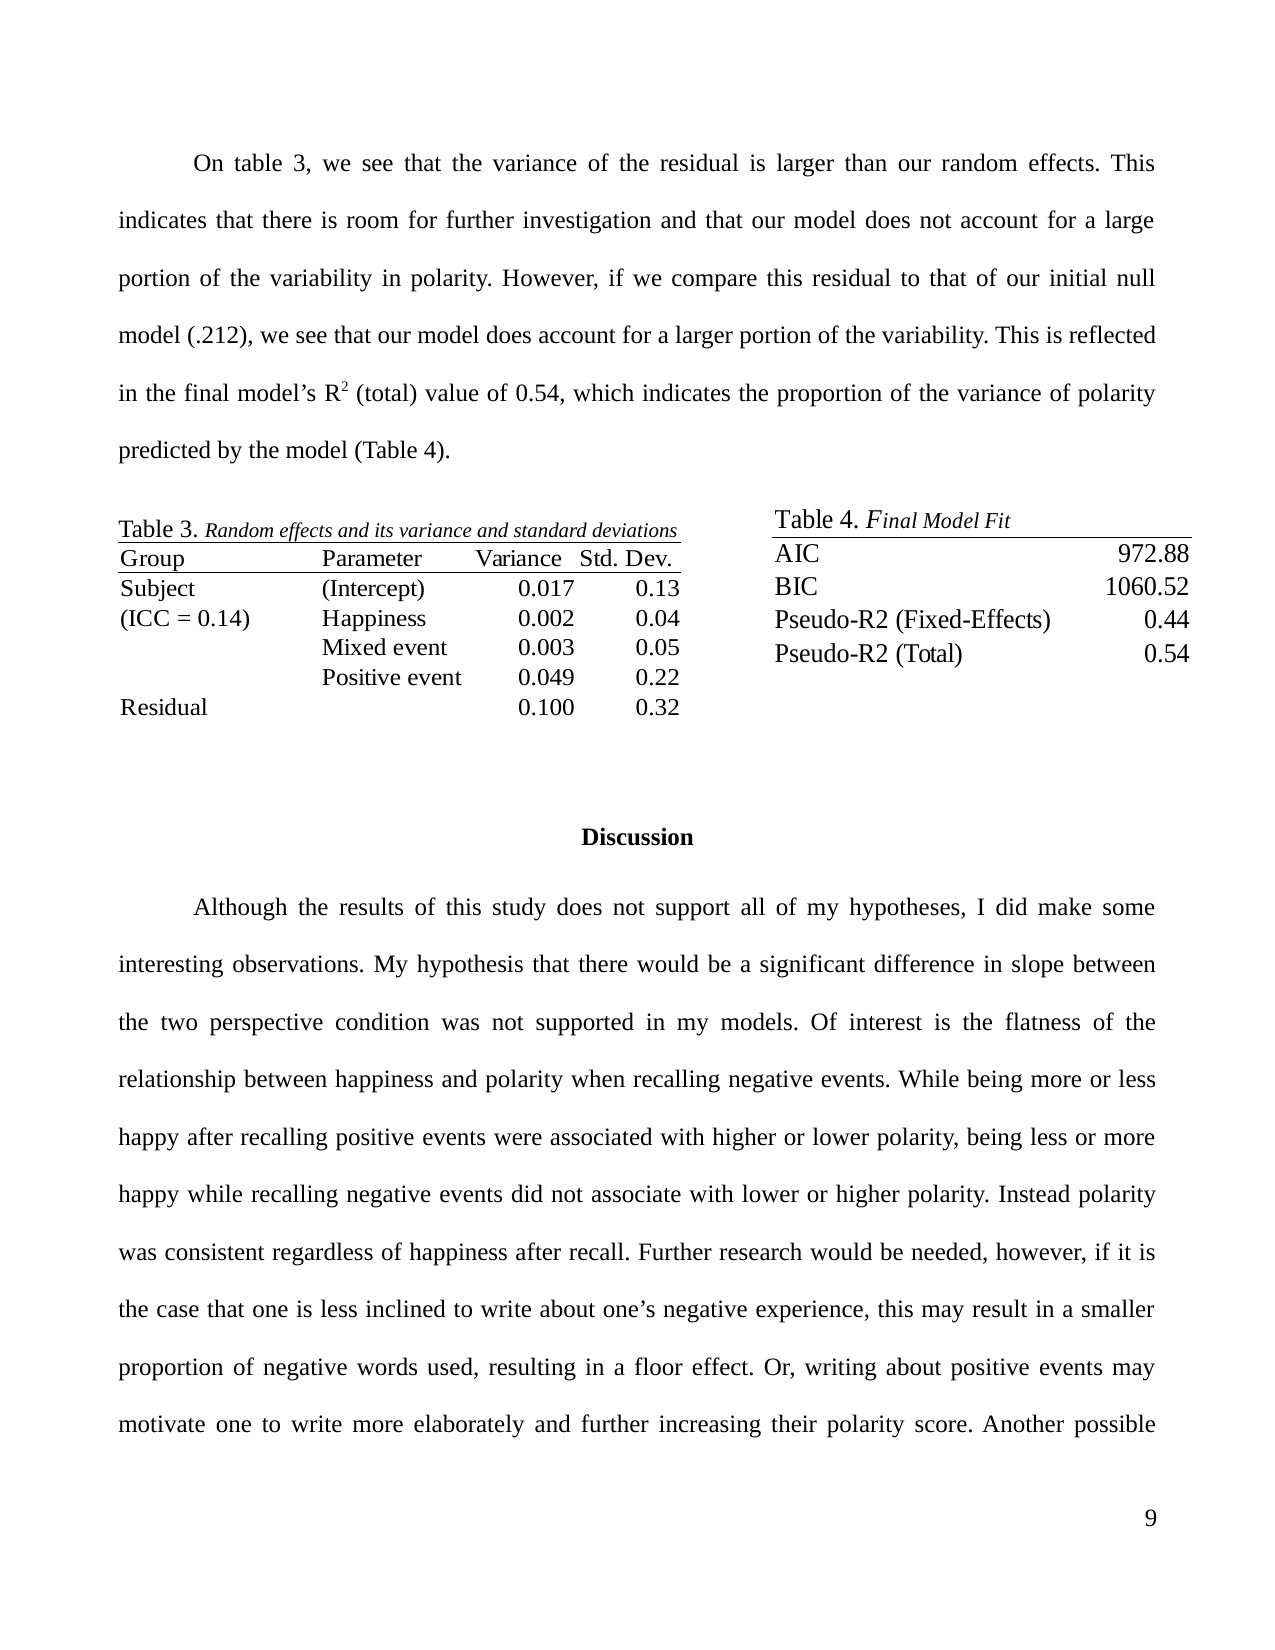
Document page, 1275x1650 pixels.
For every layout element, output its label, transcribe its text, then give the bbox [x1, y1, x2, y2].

text Discussion [118, 822, 1157, 851]
text Although the results of this study does not support all of my hypotheses, I did make some interesting observations. My hypothesis that there would be a significant difference in slope between the two perspective condition was not supported in my models. Of interest is the flatness of the relationship between happiness and polarity when recalling negative events. While being more or less happy after recalling positive events were associated with higher or lower polarity, being less or more happy while recalling negative events did not associate with lower or higher polarity. Instead polarity was consistent regardless of happiness after recall. Further research would be needed, however, if it is the case that one is less inclined to write about one’s negative experience, this may result in a smaller proportion of negative words used, resulting in a floor effect. Or, writing about positive events may motivate one to write more elaborately and further increasing their polarity score. Another possible [118, 892, 1157, 1438]
text Table 3. Random effects and its variance and standard deviations [118, 514, 684, 724]
text On table 3, we see that the variance of the residual is larger than our random effects. This indicates that there is room for further investigation and that our model does not account for a large portion of the variability in polarity. However, if we compare this residual to that of our initial null model (.212), we see that our model does account for a larger portion of the variability. This is reflected in the final model’s R2 (total) value of 0.54, which indicates the proportion of the variance of polarity predicted by the model (Table 4). [118, 148, 1157, 464]
